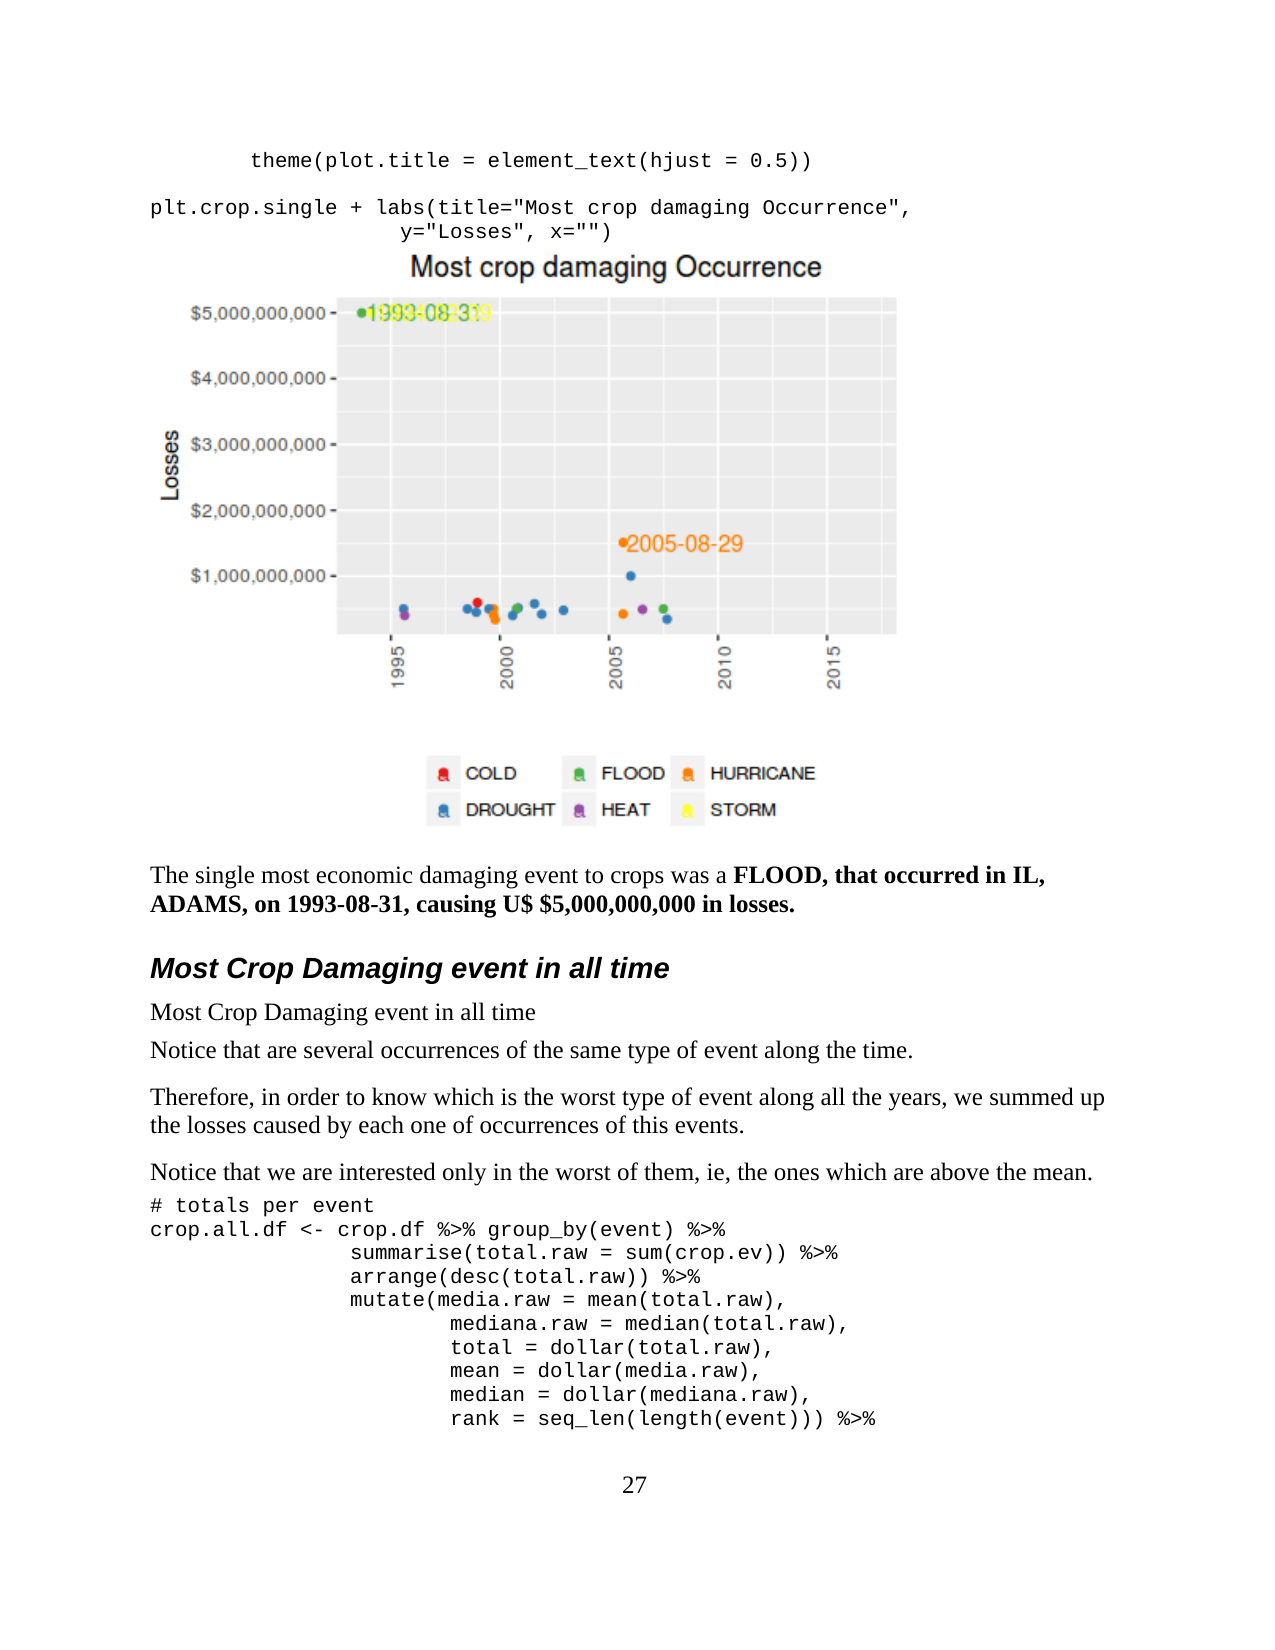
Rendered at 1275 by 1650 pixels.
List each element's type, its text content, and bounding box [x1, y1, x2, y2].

text rank = seq_len(length(event))) %>% [150, 1408, 1125, 1431]
subtitle Most Crop Damaging event in all time [150, 951, 1125, 985]
text mean = dollar(media.raw), [150, 1360, 1125, 1384]
text mediana.raw = median(total.raw), [150, 1313, 1125, 1337]
text total = dollar(total.raw), [150, 1337, 1125, 1360]
text summarise(total.raw = sum(crop.ev)) %>% [150, 1242, 1125, 1266]
text The single most economic damaging event to crops was a FLOOD, that occurred in IL, ADAMS, on 1993-08-31, causing U$ $5,000,000,000 in losses. [150, 860, 1125, 917]
text arrange(desc(total.raw)) %>% [150, 1266, 1125, 1289]
text Notice that are several occurrences of the same type of event along the time. [150, 1035, 1125, 1064]
text Therefore, in order to know which is the worst type of event along all the years, we summed up the losses caused by each one of occurrences of this events. [150, 1082, 1125, 1139]
picture [150, 244, 908, 851]
text # totals per event [150, 1195, 1125, 1218]
text plt.crop.single + labs(title="Most crop damaging Occurrence", [150, 197, 1125, 221]
text mutate(media.raw = mean(total.raw), [150, 1289, 1125, 1313]
text median = dollar(mediana.raw), [150, 1384, 1125, 1408]
text y="Losses", x="") [150, 221, 1125, 244]
text crop.all.df <- crop.df %>% group_by(event) %>% [150, 1218, 1125, 1242]
text theme(plot.title = element_text(hjust = 0.5)) [150, 150, 1125, 174]
text Notice that we are interested only in the worst of them, ie, the ones which are above the mean. [150, 1157, 1125, 1186]
text Most Crop Damaging event in all time [150, 997, 1125, 1026]
